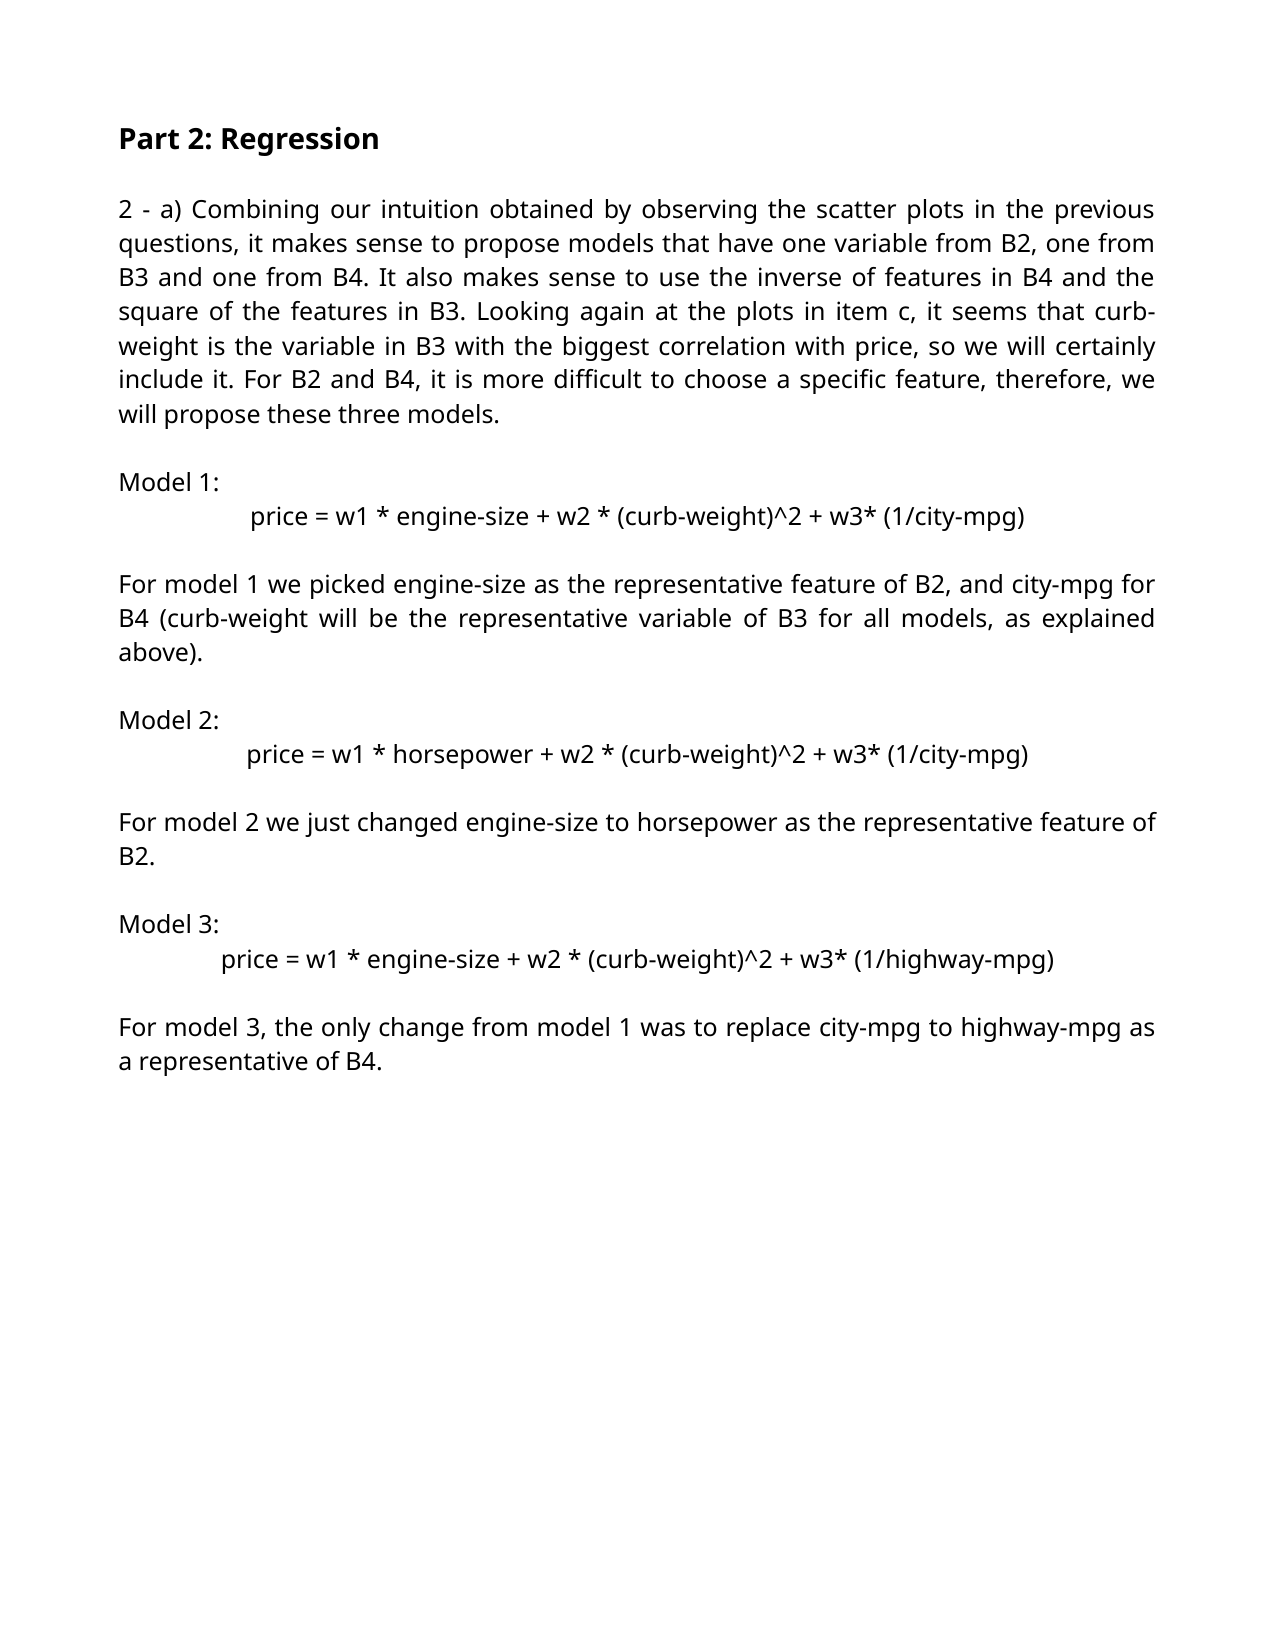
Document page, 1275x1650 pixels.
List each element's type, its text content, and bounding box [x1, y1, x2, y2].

text Model 3: [118, 907, 1157, 941]
text For model 3, the only change from model 1 was to replace city-mpg to highway-mpg as a representative of B4. [118, 1009, 1157, 1077]
text For model 2 we just changed engine-size to horsepower as the representative feature of B2. [118, 805, 1157, 873]
text price = w1 * horsepower + w2 * (curb-weight)^2 + w3* (1/city-mpg) [118, 737, 1157, 771]
text Part 2: Regression [118, 118, 1157, 158]
text 2 - a) Combining our intuition obtained by observing the scatter plots in the previous questions, it makes sense to propose models that have one variable from B2, one from B3 and one from B4. It also makes sense to use the inverse of features in B4 and the square of the features in B3. Looking again at the plots in item c, it seems that curb-weight is the variable in B3 with the biggest correlation with price, so we will certainly include it. For B2 and B4, it is more difficult to choose a specific feature, therefore, we will propose these three models. [118, 192, 1157, 430]
text price = w1 * engine-size + w2 * (curb-weight)^2 + w3* (1/highway-mpg) [118, 941, 1157, 975]
text Model 2: [118, 703, 1157, 737]
text For model 1 we picked engine-size as the representative feature of B2, and city-mpg for B4 (curb-weight will be the representative variable of B3 for all models, as explained above). [118, 567, 1157, 669]
text Model 1: [118, 464, 1157, 498]
text price = w1 * engine-size + w2 * (curb-weight)^2 + w3* (1/city-mpg) [118, 498, 1157, 532]
